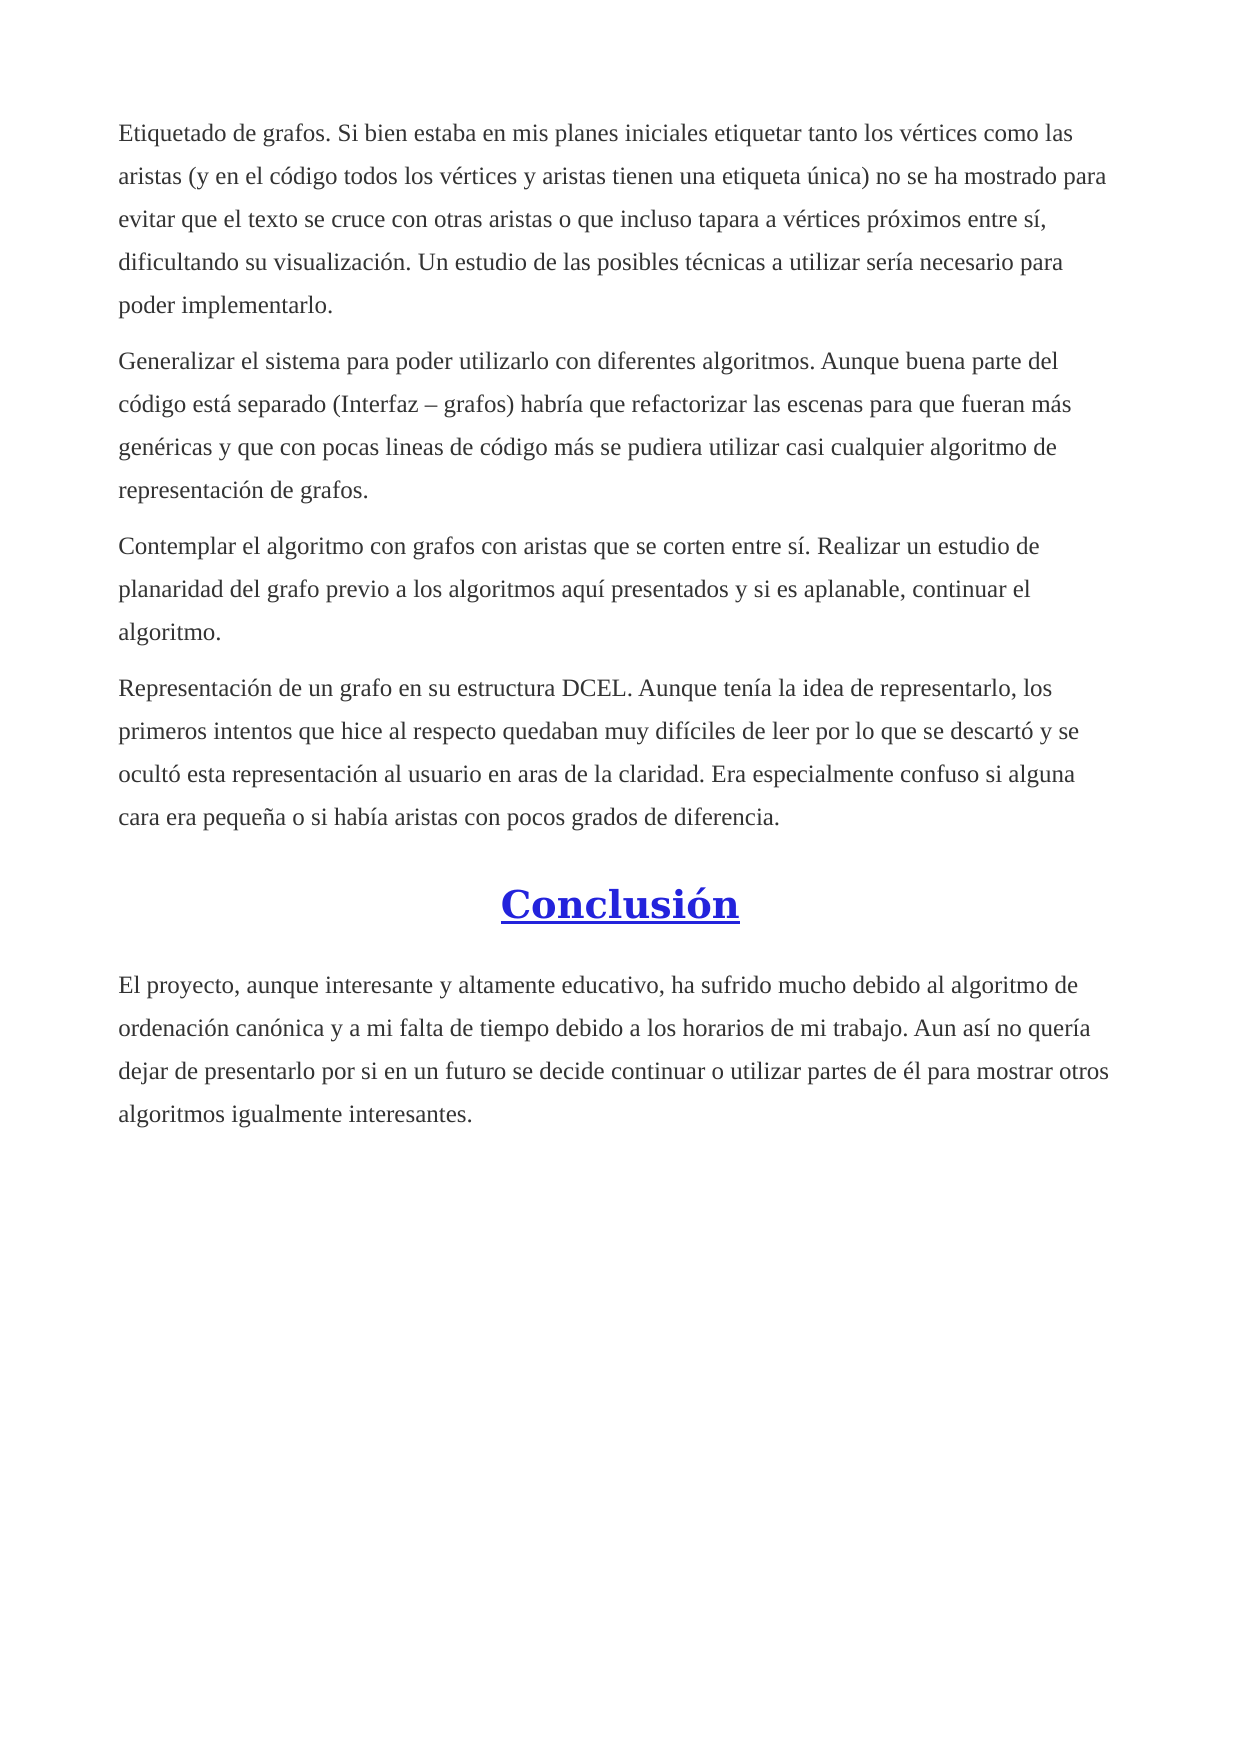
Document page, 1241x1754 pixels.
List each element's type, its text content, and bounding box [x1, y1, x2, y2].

text Generalizar el sistema para poder utilizarlo con diferentes algoritmos. Aunque buena parte del código está separado (Interfaz – grafos) habría que refactorizar las escenas para que fueran más genéricas y que con pocas lineas de código más se pudiera utilizar casi cualquier algoritmo de representación de grafos. [118, 346, 1122, 504]
text Etiquetado de grafos. Si bien estaba en mis planes iniciales etiquetar tanto los vértices como las aristas (y en el código todos los vértices y aristas tienen una etiqueta única) no se ha mostrado para evitar que el texto se cruce con otras aristas o que incluso tapara a vértices próximos entre sí, dificultando su visualización. Un estudio de las posibles técnicas a utilizar sería necesario para poder implementarlo. [118, 118, 1122, 319]
subtitle Conclusión [118, 883, 1122, 928]
text Contemplar el algoritmo con grafos con aristas que se corten entre sí. Realizar un estudio de planaridad del grafo previo a los algoritmos aquí presentados y si es aplanable, continuar el algoritmo. [118, 531, 1122, 646]
text El proyecto, aunque interesante y altamente educativo, ha sufrido mucho debido al algoritmo de ordenación canónica y a mi falta de tiempo debido a los horarios de mi trabajo. Aun así no quería dejar de presentarlo por si en un futuro se decide continuar o utilizar partes de él para mostrar otros algoritmos igualmente interesantes. [118, 970, 1122, 1128]
text Representación de un grafo en su estructura DCEL. Aunque tenía la idea de representarlo, los primeros intentos que hice al respecto quedaban muy difíciles de leer por lo que se descartó y se ocultó esta representación al usuario en aras de la claridad. Era especialmente confuso si alguna cara era pequeña o si había aristas con pocos grados de diferencia. [118, 673, 1122, 831]
